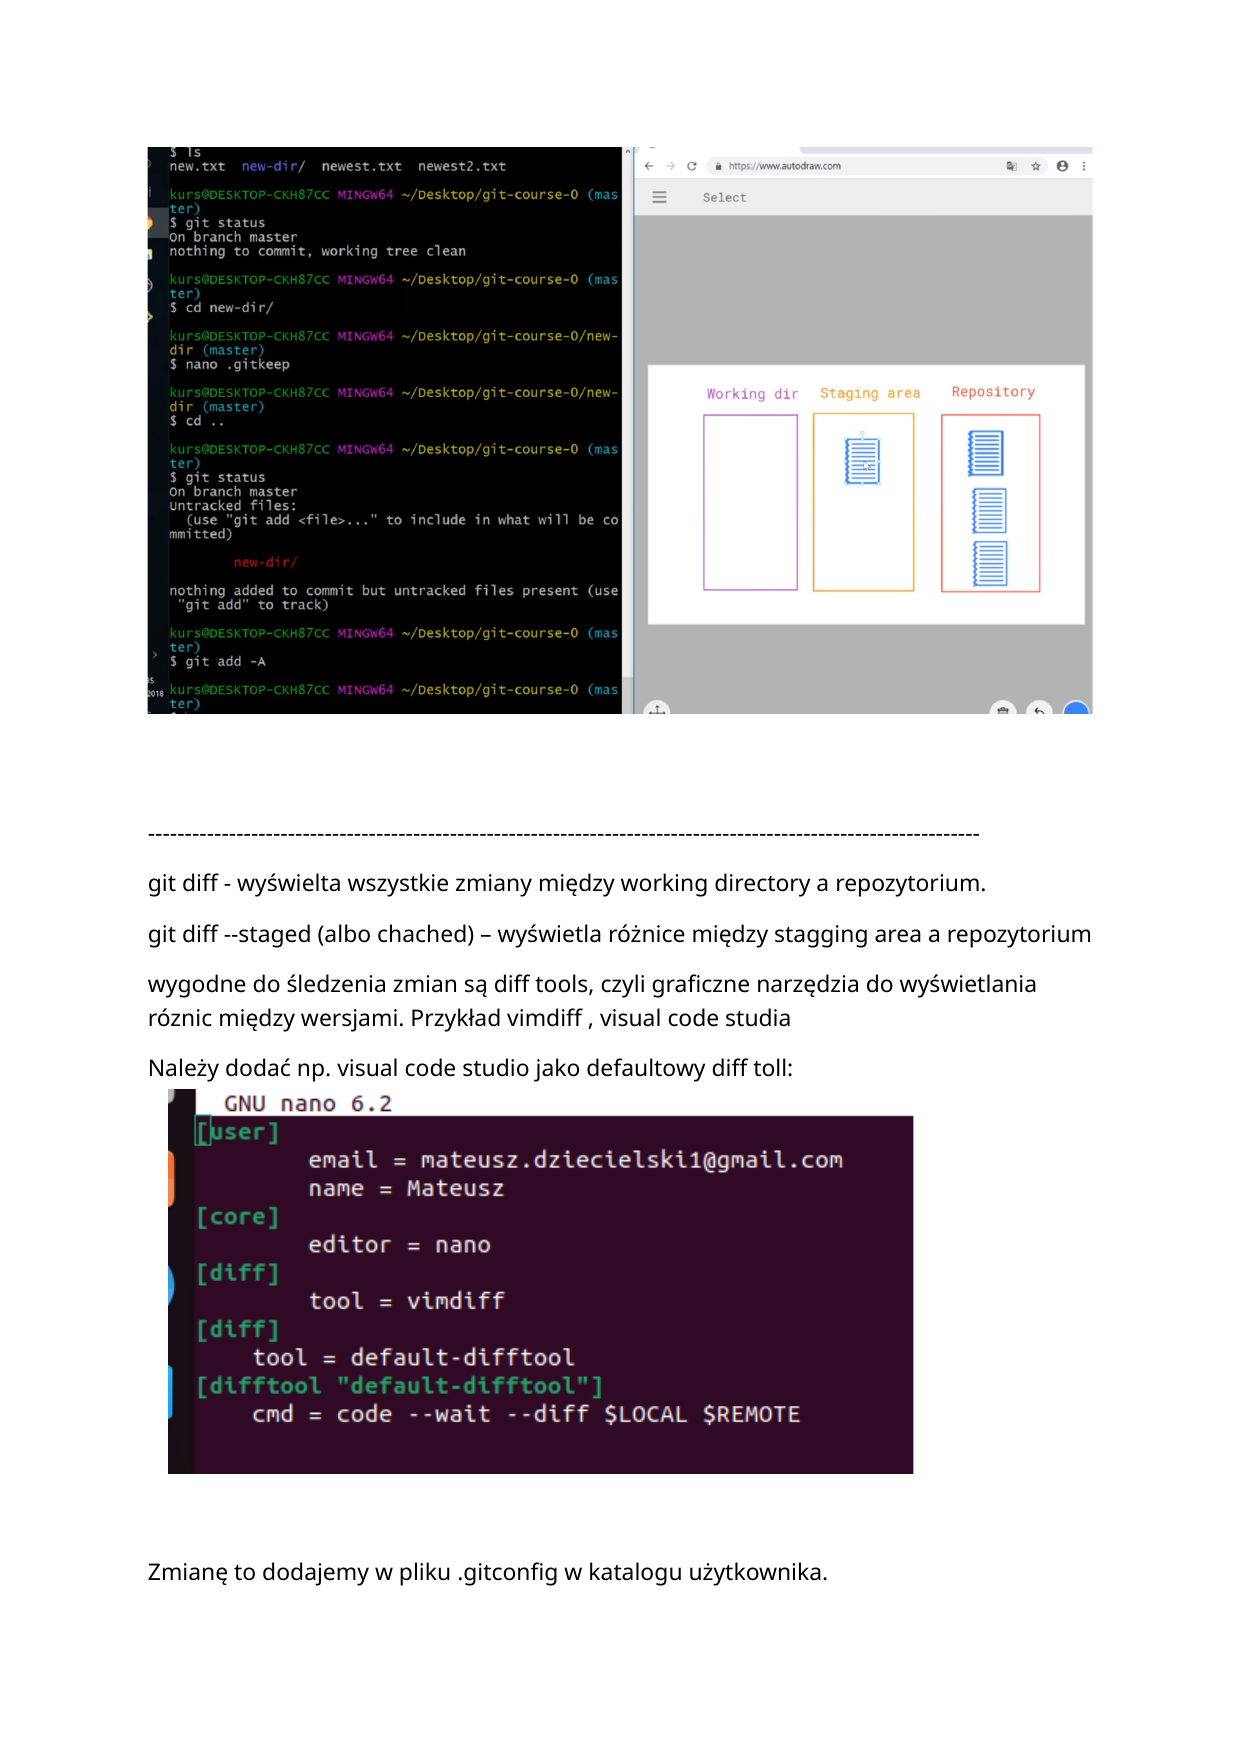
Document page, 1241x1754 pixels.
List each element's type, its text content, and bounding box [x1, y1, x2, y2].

picture [168, 1089, 914, 1474]
text Należy dodać np. visual code studio jako defaultowy diff toll: [148, 1052, 1093, 1083]
text ----------------------------------------------------------------------------------------------------------------- [148, 817, 1093, 848]
text wygodne do śledzenia zmian są diff tools, czyli graficzne narzędzia do wyświetlania róznic między wersjami. Przykład vimdiff , visual code studia [148, 968, 1093, 1033]
text Zmianę to dodajemy w pliku .gitconfig w katalogu użytkownika. [148, 1556, 1093, 1587]
text git diff - wyświelta wszystkie zmiany między working directory a repozytorium. [148, 867, 1093, 898]
text git diff --staged (albo chached) – wyświetla różnice między stagging area a repozytorium [148, 917, 1093, 949]
picture [147, 147, 1093, 714]
